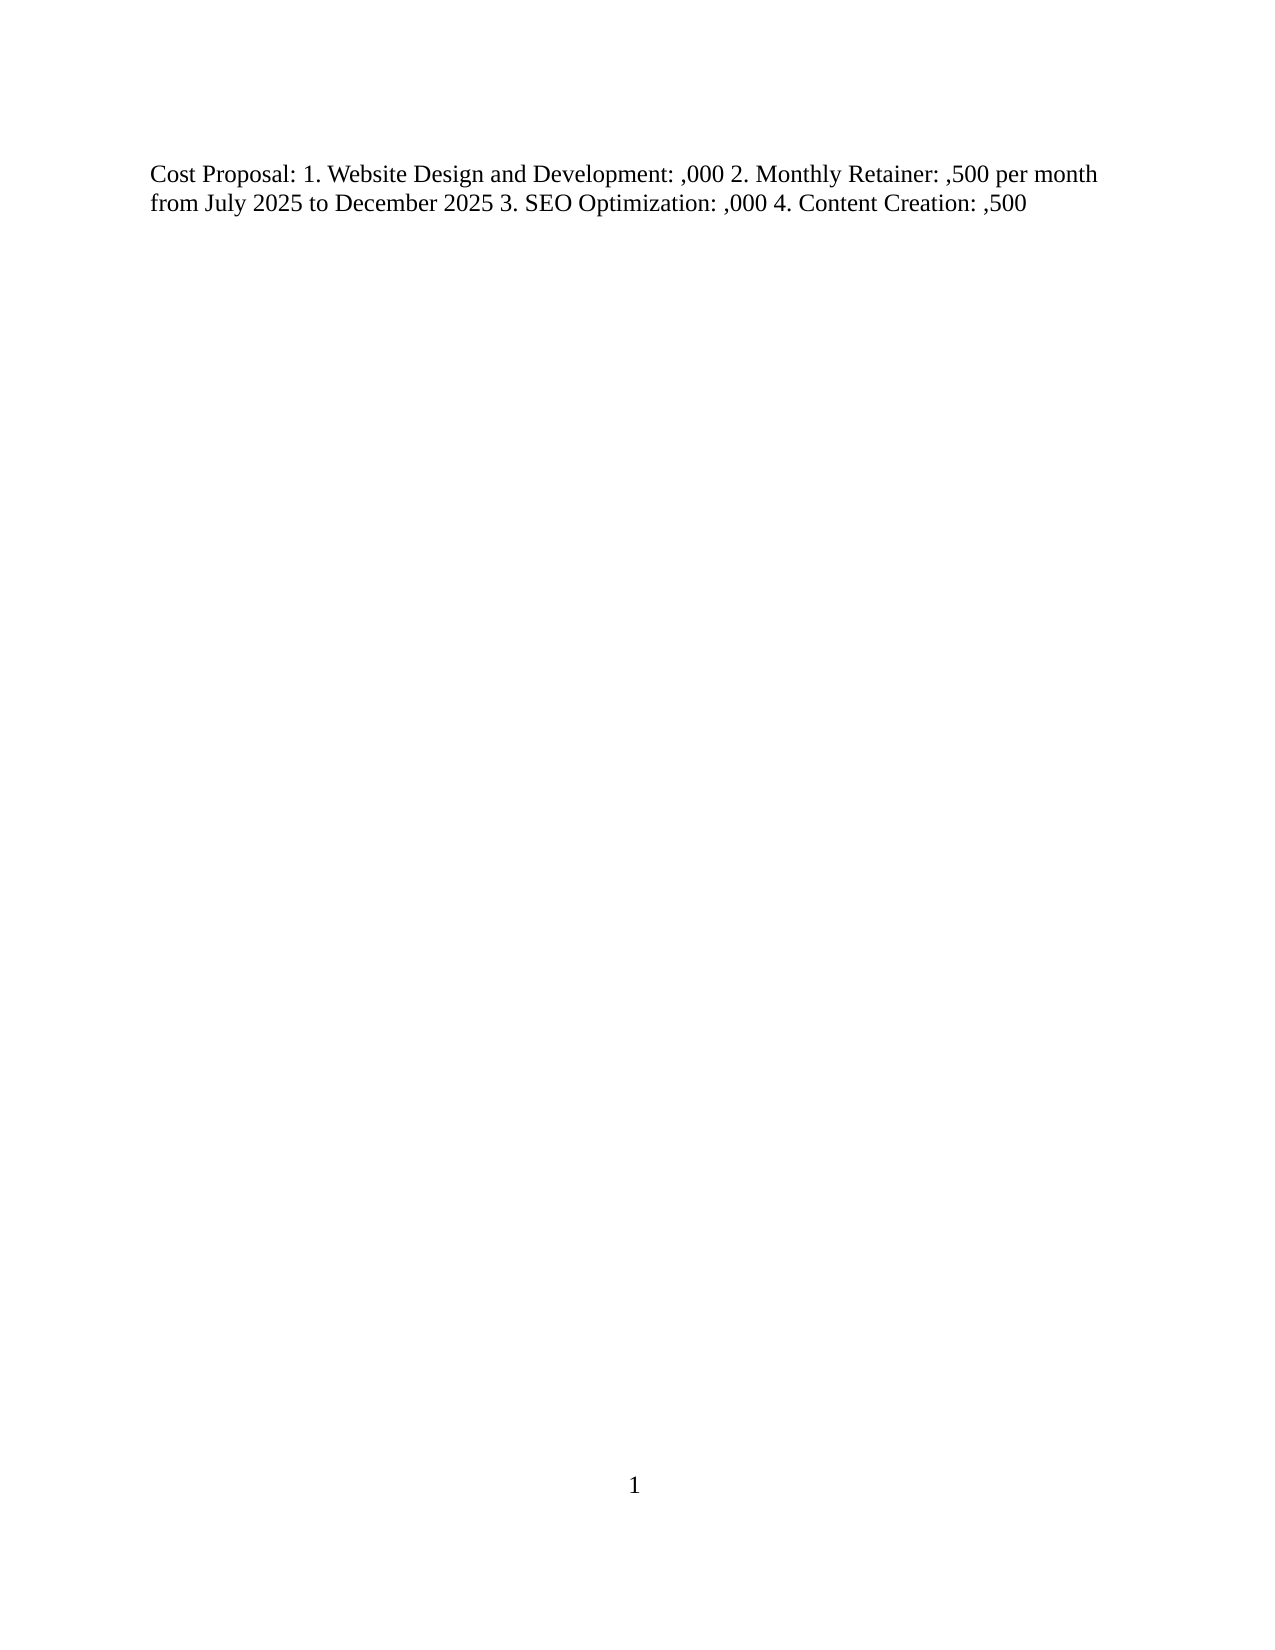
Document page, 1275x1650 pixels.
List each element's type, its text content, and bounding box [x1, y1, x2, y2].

text Cost Proposal: 1. Website Design and Development: ,000 2. Monthly Retainer: ,500 per month from July 2025 to December 2025 3. SEO Optimization: ,000 4. Content Creation: ,500 [150, 159, 1125, 216]
